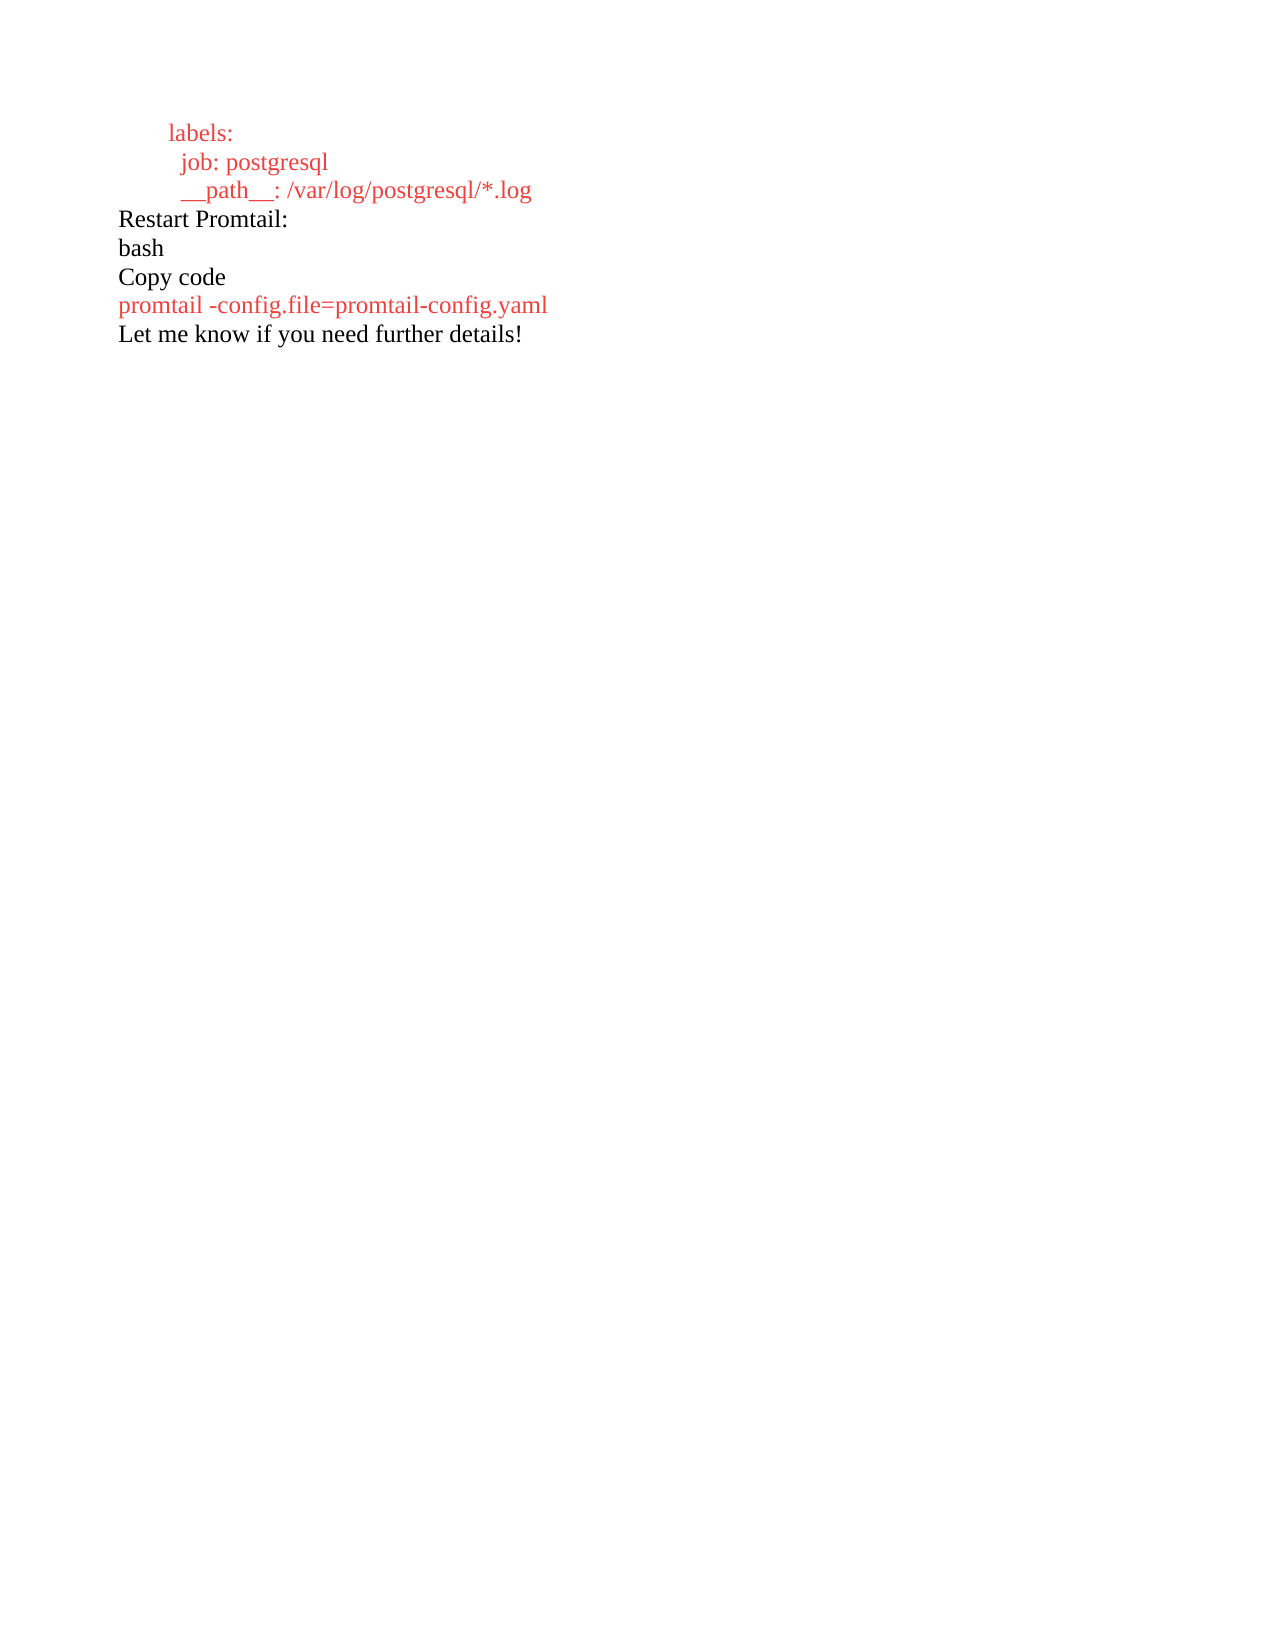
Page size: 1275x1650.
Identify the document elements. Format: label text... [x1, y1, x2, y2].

text bash [118, 233, 1157, 262]
text promtail -config.file=promtail-config.yaml [118, 291, 1157, 319]
text Copy code [118, 262, 1157, 291]
text job: postgresql [118, 147, 1157, 176]
text Restart Promtail: [118, 204, 1157, 233]
text Let me know if you need further details! [118, 319, 1157, 348]
text labels: [118, 118, 1157, 147]
text __path__: /var/log/postgresql/*.log [118, 176, 1157, 204]
